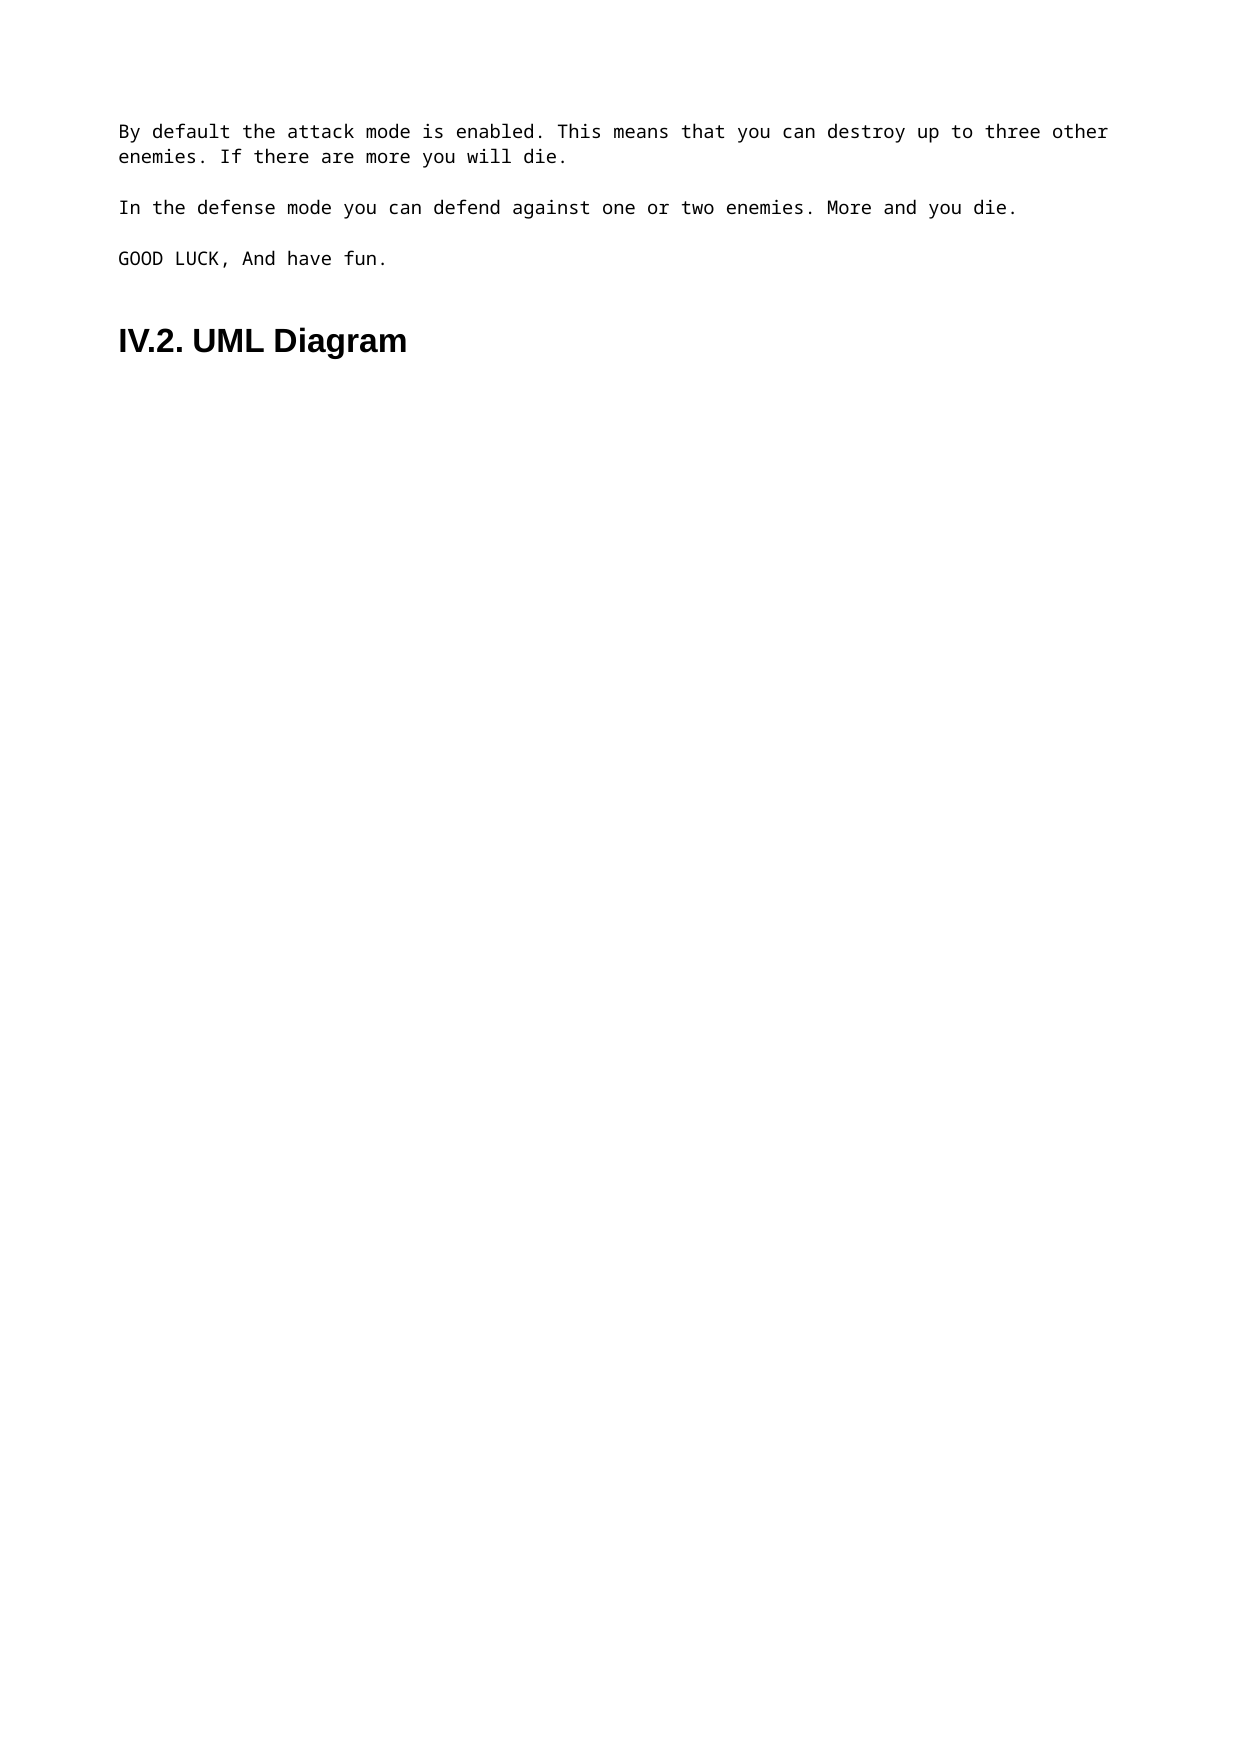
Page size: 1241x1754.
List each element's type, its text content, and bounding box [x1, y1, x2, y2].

subtitle UML Diagram [118, 321, 1122, 359]
text GOOD LUCK, And have fun. [118, 246, 1122, 271]
text In the defense mode you can defend against one or two enemies. More and you die. [118, 195, 1122, 220]
text By default the attack mode is enabled. This means that you can destroy up to three other enemies. If there are more you will die. [118, 118, 1122, 169]
